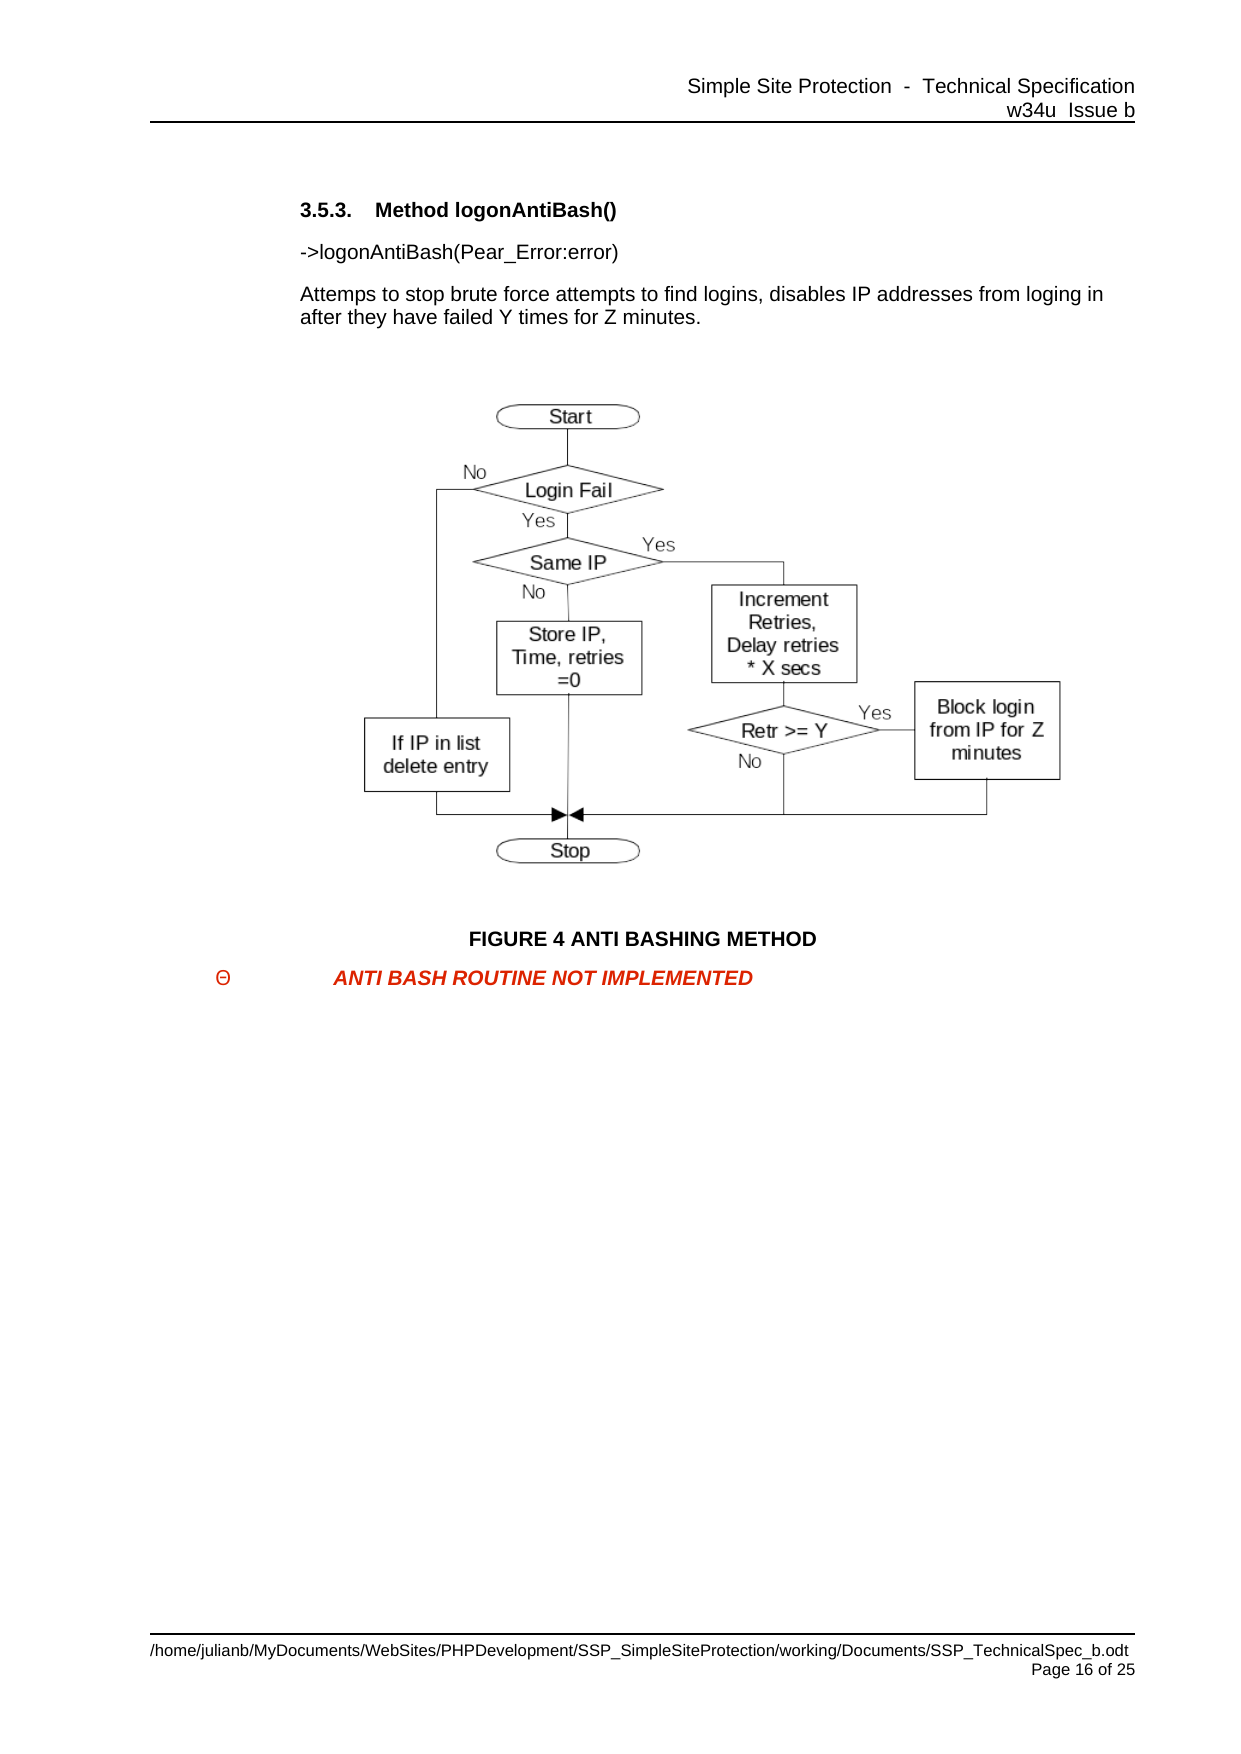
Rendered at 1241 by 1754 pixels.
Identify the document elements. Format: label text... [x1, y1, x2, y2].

text Attemps to stop brute force attempts to find logins, disables IP addresses from loging in after they have failed Y times for Z minutes. [300, 283, 1135, 329]
subtitle Method logonAntiBash() [300, 199, 1135, 222]
list Anti bash routine not implemented [215, 963, 1135, 992]
text Figure 4 Anti Bashing Method [150, 928, 1135, 951]
text ->logonAntiBash(Pear_Error:error) [300, 241, 1135, 264]
